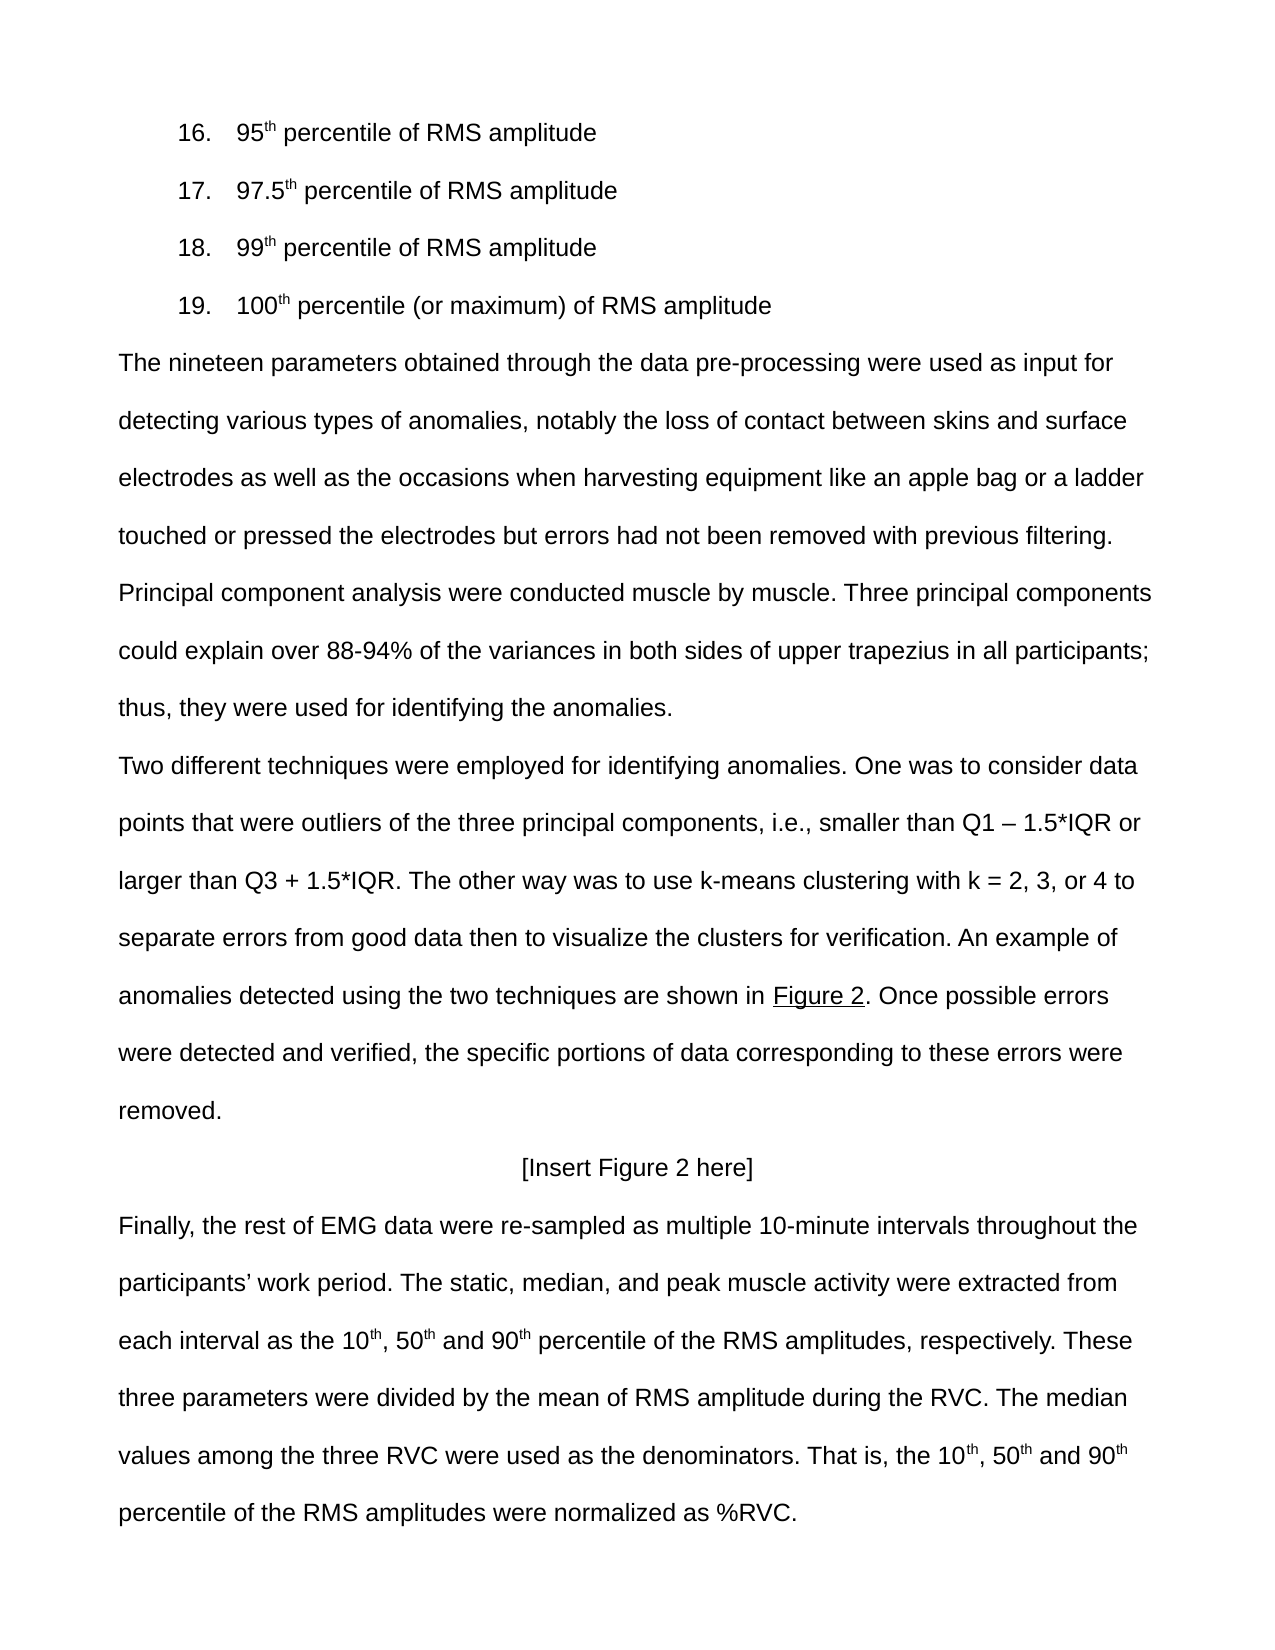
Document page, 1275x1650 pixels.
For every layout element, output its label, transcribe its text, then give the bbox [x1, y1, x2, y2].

text Finally, the rest of EMG data were re-sampled as multiple 10-minute intervals throughout the participants’ work period. The static, median, and peak muscle activity were extracted from each interval as the 10th, 50th and 90th percentile of the RMS amplitudes, respectively. These three parameters were divided by the mean of RMS amplitude during the RVC. The median values among the three RVC were used as the denominators. That is, the 10th, 50th and 90th percentile of the RMS amplitudes were normalized as %RVC. [118, 1211, 1157, 1527]
text The nineteen parameters obtained through the data pre-processing were used as input for detecting various types of anomalies, notably the loss of contact between skins and surface electrodes as well as the occasions when harvesting equipment like an apple bag or a ladder touched or pressed the electrodes but errors had not been removed with previous filtering. Principal component analysis were conducted muscle by muscle. Three principal components could explain over 88-94% of the variances in both sides of upper trapezius in all participants; thus, they were used for identifying the anomalies. [118, 348, 1157, 722]
list 99th percentile of RMS amplitude [177, 233, 1157, 262]
text [Insert Figure 2 here] [118, 1153, 1157, 1182]
text Two different techniques were employed for identifying anomalies. One was to consider data points that were outliers of the three principal components, i.e., smaller than Q1 – 1.5*IQR or larger than Q3 + 1.5*IQR. The other way was to use k-means clustering with k = 2, 3, or 4 to separate errors from good data then to visualize the clusters for verification. An example of anomalies detected using the two techniques are shown in Figure 2. Once possible errors were detected and verified, the specific portions of data corresponding to these errors were removed. [118, 751, 1157, 1124]
list 100th percentile (or maximum) of RMS amplitude [177, 291, 1157, 319]
list 95th percentile of RMS amplitude [177, 118, 1157, 147]
list 97.5th percentile of RMS amplitude [177, 176, 1157, 204]
